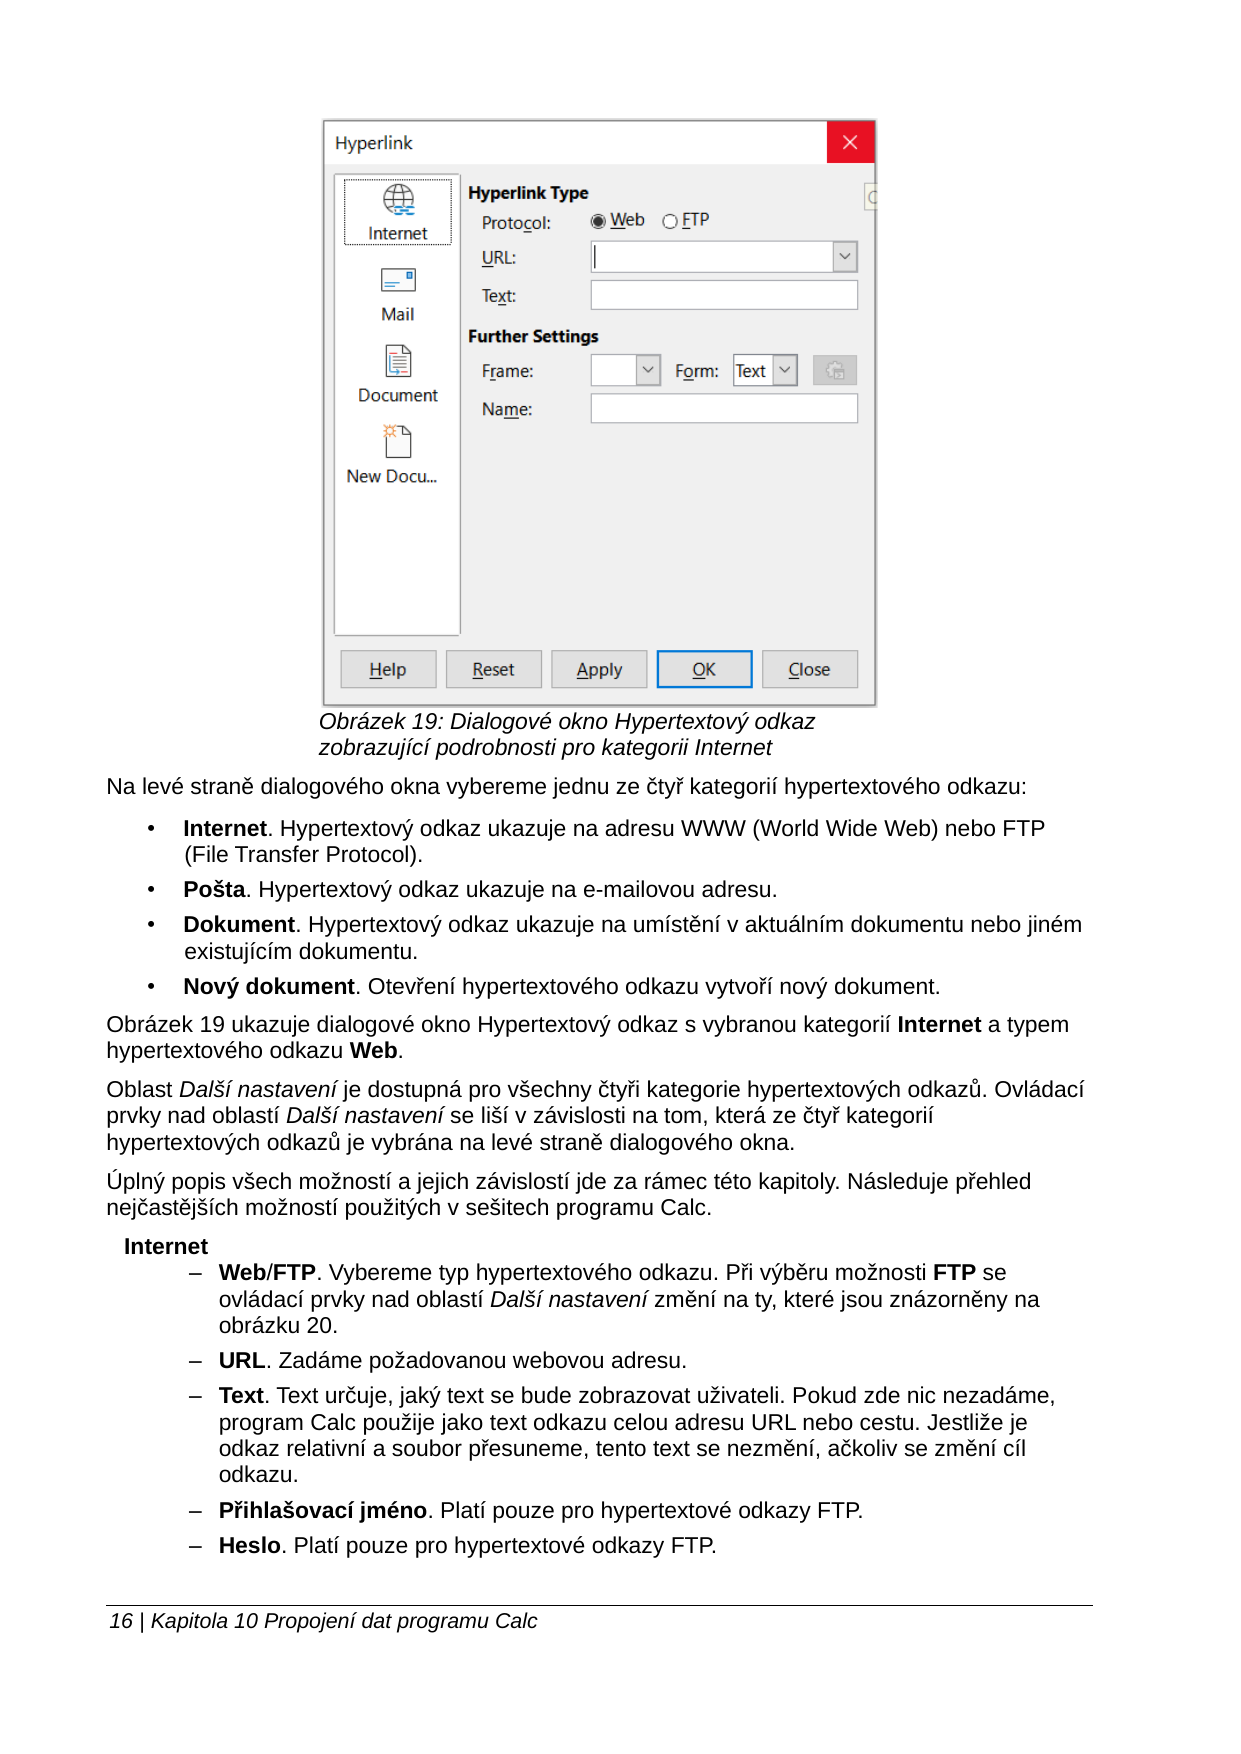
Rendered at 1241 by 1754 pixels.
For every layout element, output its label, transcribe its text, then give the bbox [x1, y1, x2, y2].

list Internet. Hypertextový odkaz ukazuje na adresu WWW (World Wide Web) nebo FTP (File Transfer Protocol). [144, 812, 1093, 867]
list Heslo. Platí pouze pro hypertextové odkazy FTP. [189, 1532, 1093, 1558]
picture [321, 118, 878, 708]
list Text. Text určuje, jaký text se bude zobrazovat uživateli. Pokud zde nic nezadáme, program Calc použije jako text odkazu celou adresu URL nebo cestu. Jestliže je odkaz relativní a soubor přesuneme, tento text se nezmění, ačkoliv se změní cíl odkazu. [189, 1382, 1093, 1488]
text Obrázek 19 ukazuje dialogové okno Hypertextový odkaz s vybranou kategorií Internet a typem hypertextového odkazu Web. [106, 1011, 1093, 1064]
text Obrázek 19: Dialogové okno Hypertextový odkaz zobrazující podrobnosti pro kategorii Internet [319, 118, 880, 761]
list URL. Zadáme požadovanou webovou adresu. [189, 1347, 1093, 1373]
list Pošta. Hypertextový odkaz ukazuje na e-mailovou adresu. [144, 873, 1093, 902]
text Oblast Další nastavení je dostupná pro všechny čtyři kategorie hypertextových odkazů. Ovládací prvky nad oblastí Další nastavení se liší v závislosti na tom, která ze čtyř kategorií hypertextových odkazů je vybrána na levé straně dialogového okna. [106, 1076, 1093, 1155]
list Přihlašovací jméno. Platí pouze pro hypertextové odkazy FTP. [189, 1497, 1093, 1523]
list Na levé straně dialogového okna vybereme jednu ze čtyř kategorií hypertextového odkazu: [106, 773, 1093, 799]
text Internet [124, 1233, 1093, 1259]
list Nový dokument. Otevření hypertextového odkazu vytvoří nový dokument. [144, 970, 1093, 1002]
list Dokument. Hypertextový odkaz ukazuje na umístění v aktuálním dokumentu nebo jiném existujícím dokumentu. [144, 908, 1093, 964]
text Úplný popis všech možností a jejich závislostí jde za rámec této kapitoly. Následuje přehled nejčastějších možností použitých v sešitech programu Calc. [106, 1168, 1093, 1220]
list Web/FTP. Vybereme typ hypertextového odkazu. Při výběru možnosti FTP se ovládací prvky nad oblastí Další nastavení změní na ty, které jsou znázorněny na obrázku 20. [189, 1259, 1093, 1338]
